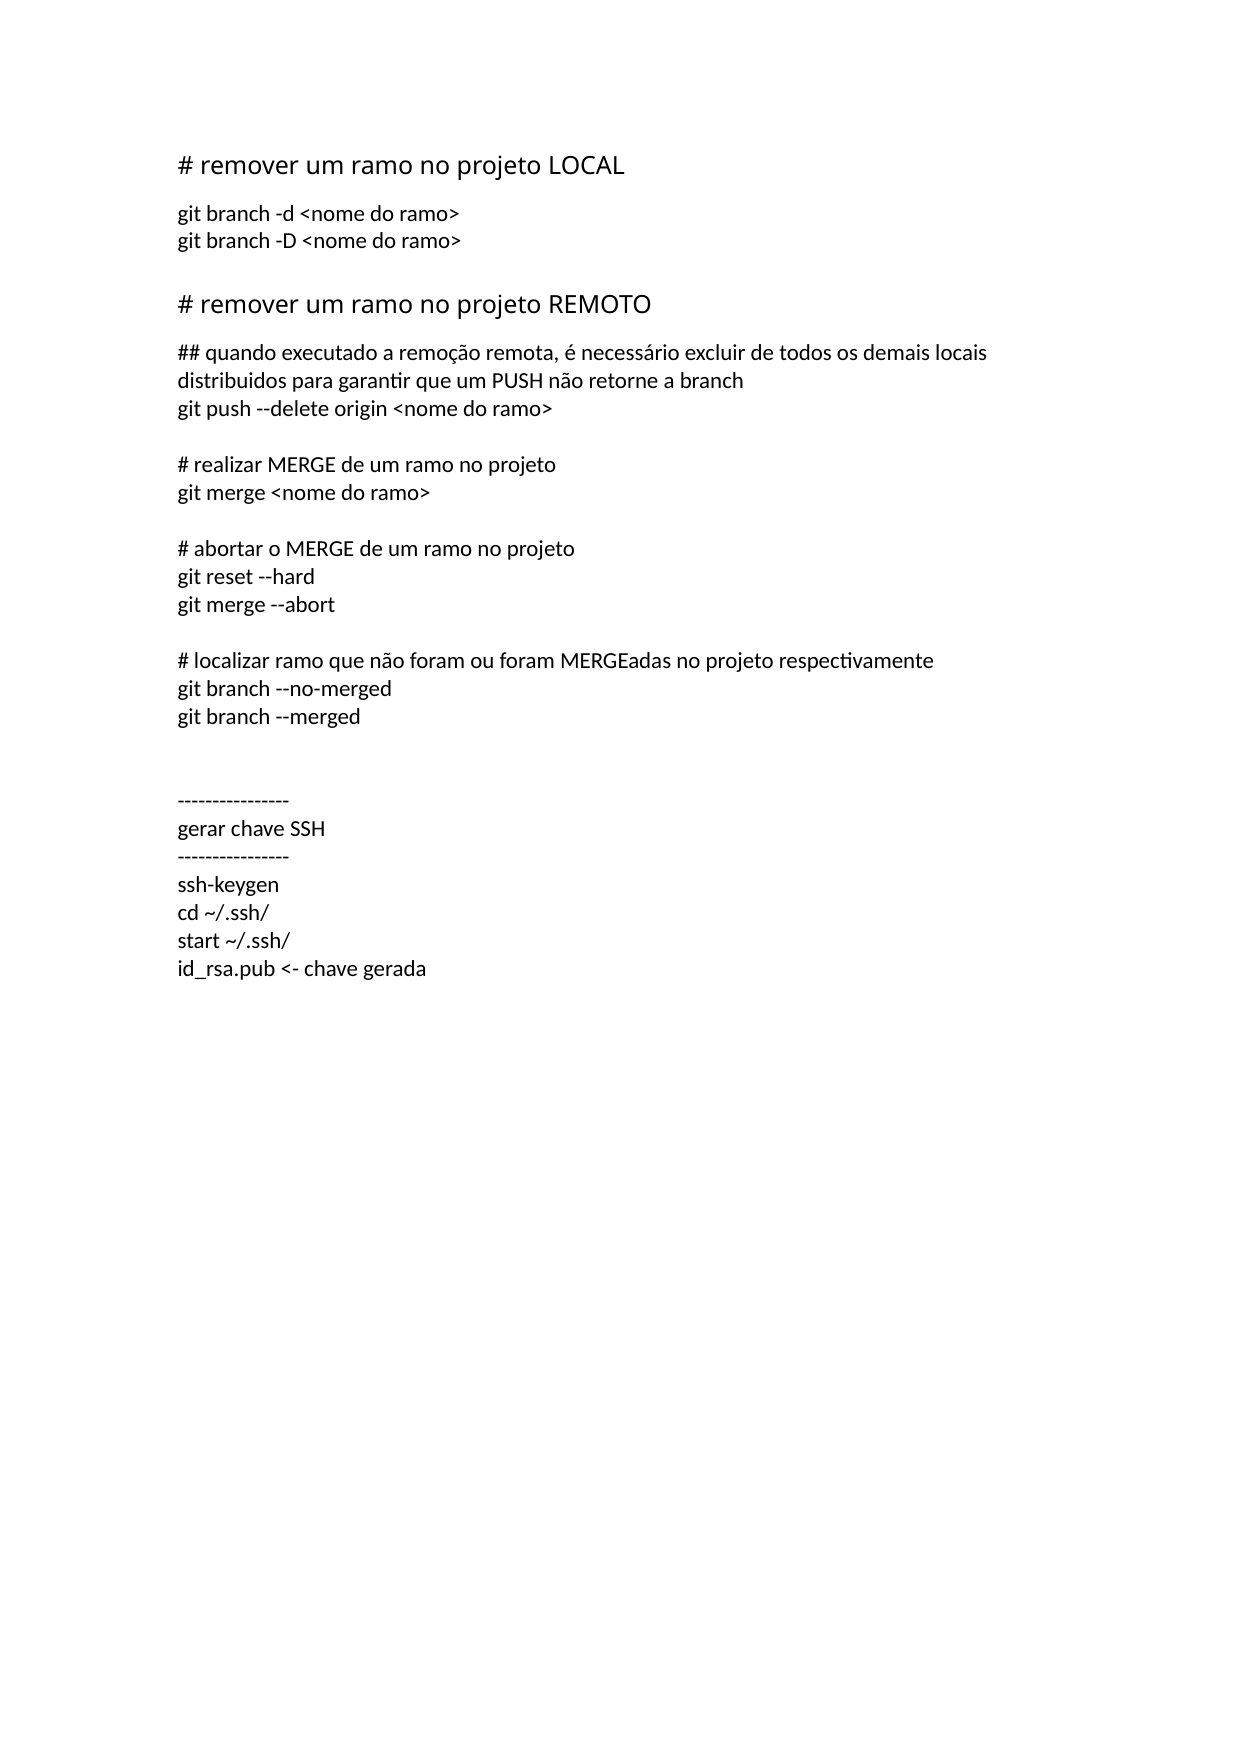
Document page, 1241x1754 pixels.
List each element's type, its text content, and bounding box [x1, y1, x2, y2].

text cd ~/.ssh/ [177, 898, 1063, 926]
text ---------------- [177, 786, 1063, 814]
text gerar chave SSH [177, 814, 1063, 842]
text ---------------- [177, 842, 1063, 870]
text ssh-keygen [177, 870, 1063, 898]
title # remover um ramo no projeto LOCAL [177, 148, 1063, 182]
text git merge <nome do ramo> [177, 478, 1063, 506]
text start ~/.ssh/ [177, 926, 1063, 954]
text git reset --hard [177, 562, 1063, 590]
text git push --delete origin <nome do ramo> [177, 394, 1063, 422]
text git branch -d <nome do ramo> [177, 199, 1063, 227]
text # realizar MERGE de um ramo no projeto [177, 450, 1063, 478]
text git branch --no-merged [177, 674, 1063, 702]
text git branch -D <nome do ramo> [177, 227, 1063, 255]
title # remover um ramo no projeto REMOTO [177, 287, 1063, 321]
text # abortar o MERGE de um ramo no projeto [177, 534, 1063, 562]
text git merge --abort [177, 590, 1063, 618]
text ## quando executado a remoção remota, é necessário excluir de todos os demais locais distribuidos para garantir que um PUSH não retorne a branch [177, 338, 1063, 394]
text git branch --merged [177, 702, 1063, 730]
text # localizar ramo que não foram ou foram MERGEadas no projeto respectivamente [177, 646, 1063, 674]
text id_rsa.pub <- chave gerada [177, 954, 1063, 982]
